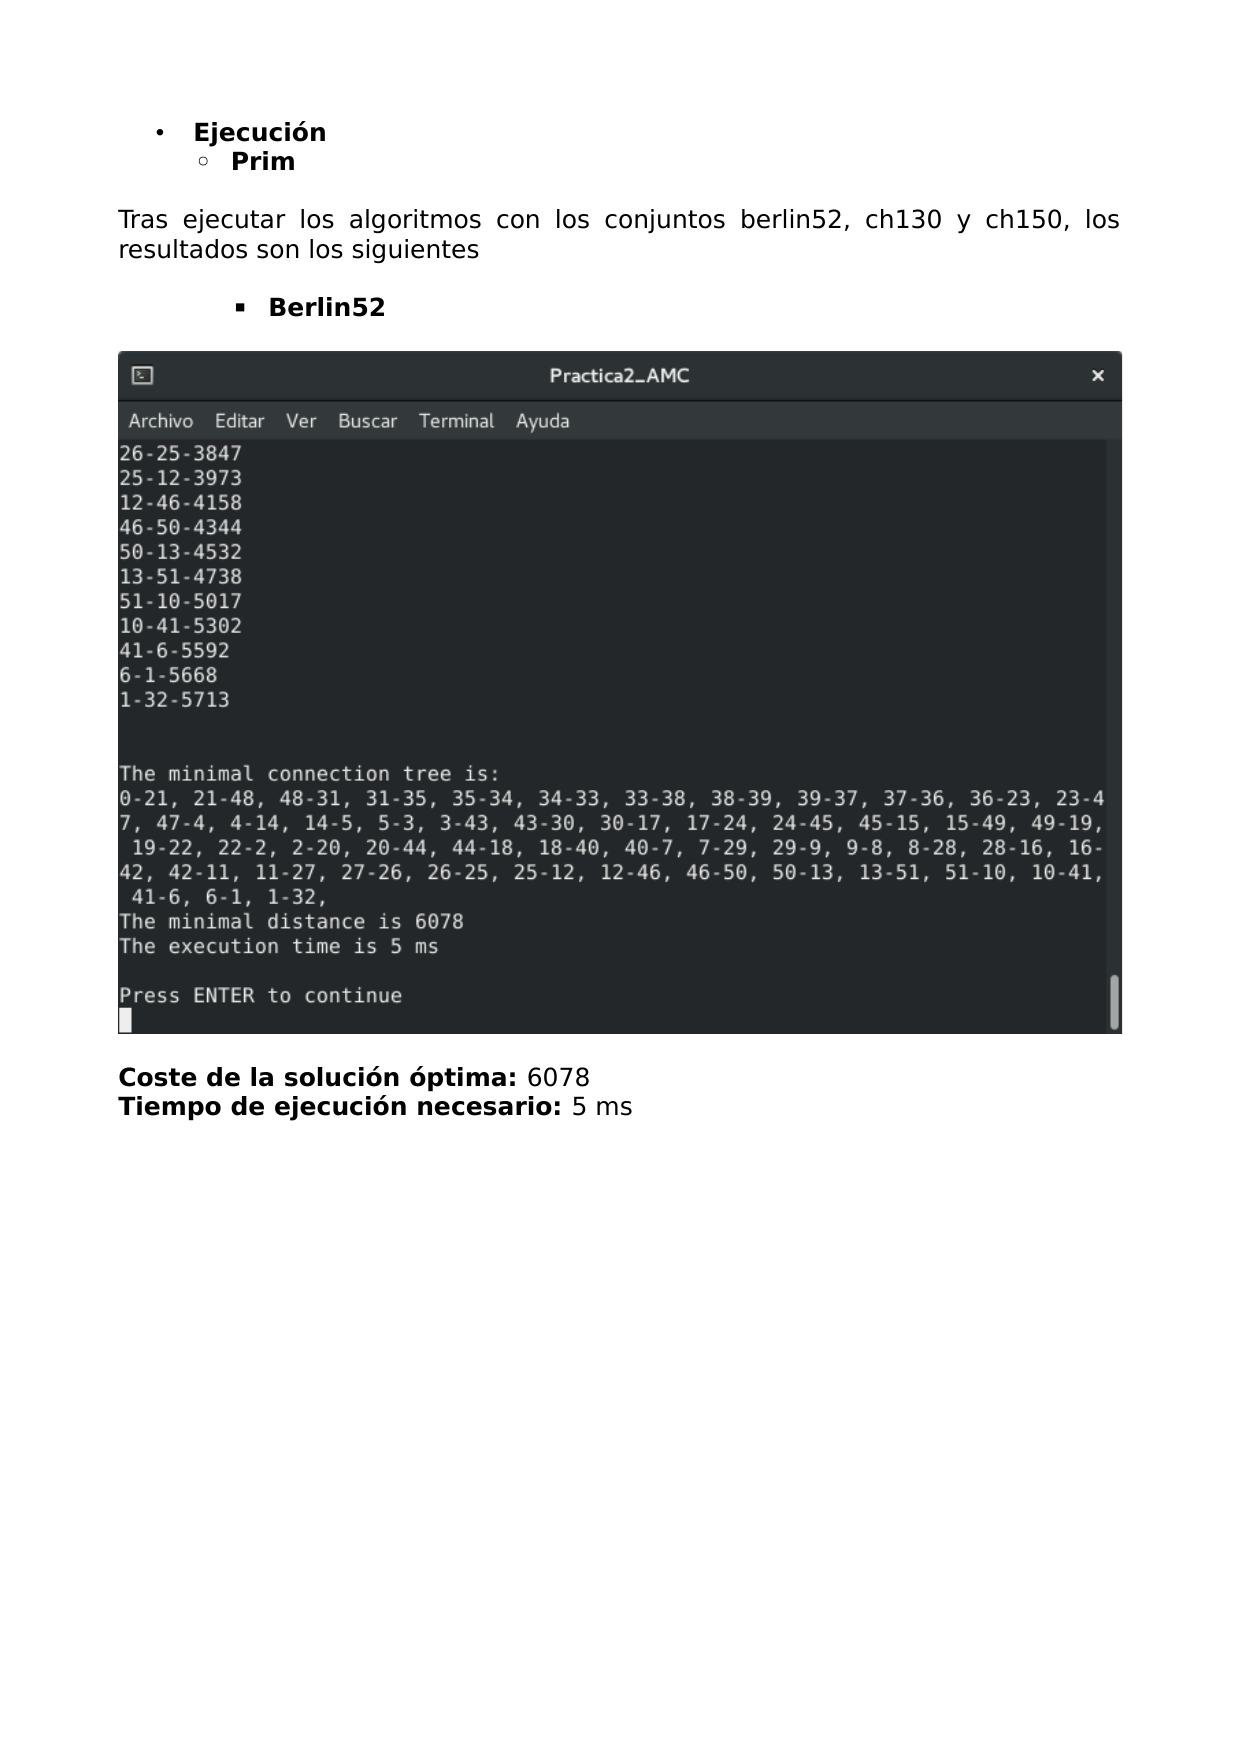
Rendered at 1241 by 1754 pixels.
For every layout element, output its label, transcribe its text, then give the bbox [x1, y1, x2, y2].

list Ejecución [156, 118, 1122, 147]
text Tiempo de ejecución necesario: 5 ms [118, 1092, 1122, 1121]
text Tras ejecutar los algoritmos con los conjuntos berlin52, ch130 y ch150, los resultados son los siguientes [118, 206, 1122, 264]
picture [118, 351, 1123, 1034]
text Coste de la solución óptima: 6078 [118, 1063, 1122, 1092]
list Berlin52 [231, 293, 1122, 322]
list Prim [193, 147, 1122, 176]
